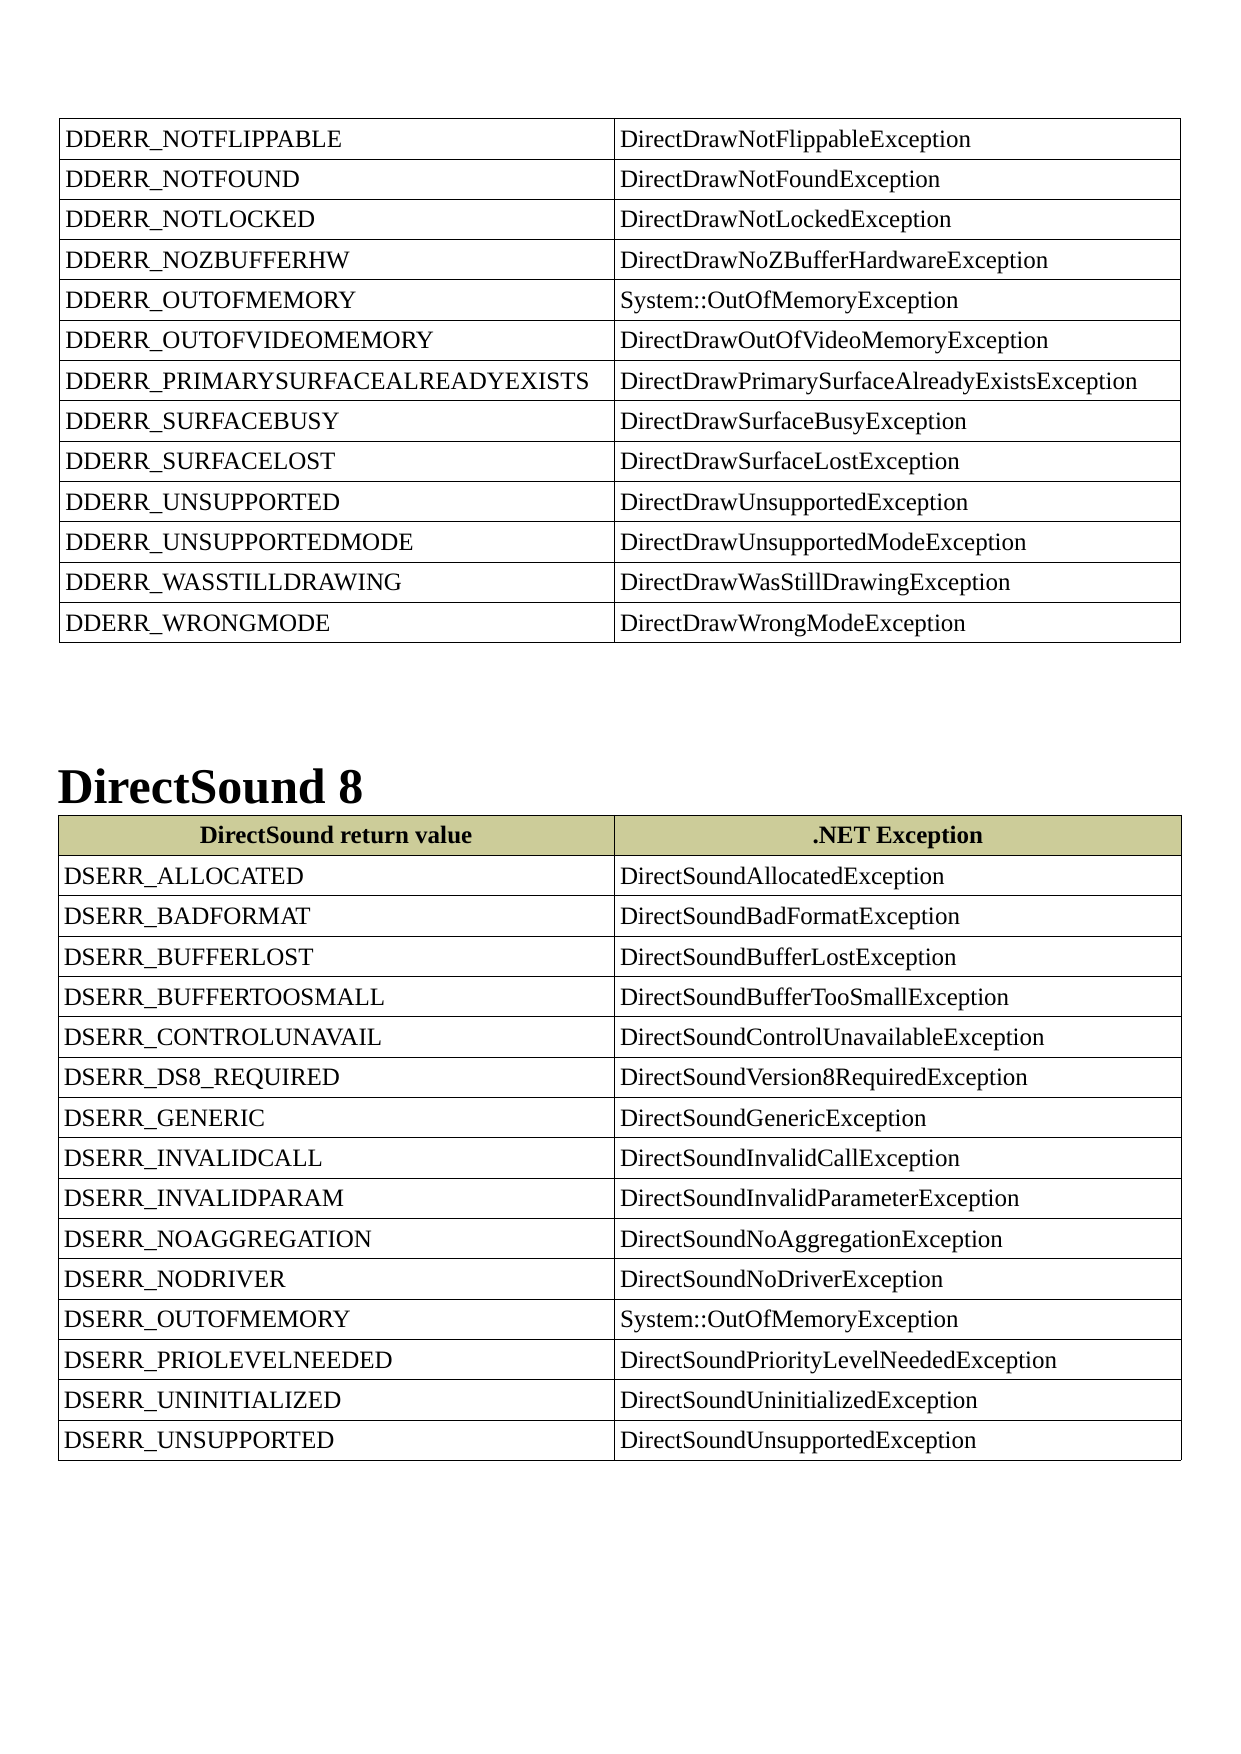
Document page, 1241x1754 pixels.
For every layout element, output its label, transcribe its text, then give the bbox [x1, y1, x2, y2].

table_cell DDERR_WASSTILLDRAWING [60, 563, 614, 602]
table_cell DSERR_NOAGGREGATION [59, 1219, 614, 1258]
table_cell DDERR_SURFACELOST [60, 442, 614, 481]
table_cell DirectDrawUnsupportedModeException [615, 522, 1180, 562]
table_cell DSERR_DS8_REQUIRED [59, 1058, 614, 1097]
table_cell DSERR_OUTOFMEMORY [59, 1300, 614, 1339]
table_cell DirectSoundVersion8RequiredException [615, 1058, 1181, 1097]
table_cell DDERR_WRONGMODE [60, 603, 614, 642]
table_cell DDERR_NOTFOUND [60, 160, 614, 199]
table_cell DirectSoundBufferTooSmallException [615, 977, 1181, 1016]
table_cell DDERR_UNSUPPORTEDMODE [60, 522, 614, 562]
table_cell DirectDrawUnsupportedException [615, 482, 1180, 521]
table_cell DSERR_NODRIVER [59, 1259, 614, 1298]
table_cell DSERR_UNINITIALIZED [59, 1380, 614, 1419]
table_cell DDERR_PRIMARYSURFACEALREADYEXISTS [60, 361, 614, 400]
table_cell DirectSoundNoDriverException [615, 1259, 1181, 1298]
table_cell DDERR_NOTLOCKED [60, 200, 614, 239]
table_cell DSERR_GENERIC [59, 1098, 614, 1137]
table_cell DirectDrawOutOfVideoMemoryException [615, 321, 1180, 360]
table_cell DDERR_OUTOFMEMORY [60, 280, 614, 320]
table_cell DirectSoundAllocatedException [615, 856, 1181, 895]
table_cell DirectSoundBufferLostException [615, 937, 1181, 976]
table_cell DirectSoundInvalidParameterException [615, 1179, 1181, 1218]
table_cell DSERR_INVALIDCALL [59, 1138, 614, 1178]
table_cell System::OutOfMemoryException [615, 280, 1180, 320]
table_header DirectSound return value [59, 816, 614, 855]
table_cell DirectSoundBadFormatException [615, 896, 1181, 936]
table_cell System::OutOfMemoryException [615, 1300, 1181, 1339]
table_cell DSERR_BUFFERTOOSMALL [59, 977, 614, 1016]
table_cell DDERR_SURFACEBUSY [60, 401, 614, 441]
table_cell DirectDrawWrongModeException [615, 603, 1180, 642]
table_cell DirectSoundGenericException [615, 1098, 1181, 1137]
table_cell DDERR_UNSUPPORTED [60, 482, 614, 521]
subtitle DirectSound 8 [57, 757, 1122, 815]
table_cell DirectDrawSurfaceBusyException [615, 401, 1180, 441]
table_header .NET Exception [615, 816, 1181, 855]
table_cell DSERR_PRIOLEVELNEEDED [59, 1340, 614, 1379]
table_cell DDERR_OUTOFVIDEOMEMORY [60, 321, 614, 360]
table_cell DDERR_NOTFLIPPABLE [60, 119, 614, 158]
table_cell DSERR_CONTROLUNAVAIL [59, 1017, 614, 1057]
table_cell DSERR_BADFORMAT [59, 896, 614, 936]
table_cell DirectSoundUninitializedException [615, 1380, 1181, 1419]
table_cell DirectSoundInvalidCallException [615, 1138, 1181, 1178]
table_cell DirectSoundNoAggregationException [615, 1219, 1181, 1258]
table_cell DirectDrawNotFlippableException [615, 119, 1180, 158]
table_cell DirectDrawPrimarySurfaceAlreadyExistsException [615, 361, 1180, 400]
table_cell DSERR_INVALIDPARAM [59, 1179, 614, 1218]
table_cell DirectDrawNotLockedException [615, 200, 1180, 239]
table_cell DirectDrawNoZBufferHardwareException [615, 240, 1180, 279]
table_cell DSERR_BUFFERLOST [59, 937, 614, 976]
table_cell DirectDrawWasStillDrawingException [615, 563, 1180, 602]
table_cell DirectDrawSurfaceLostException [615, 442, 1180, 481]
table_cell DirectSoundUnsupportedException [615, 1421, 1181, 1460]
table_cell DirectSoundPriorityLevelNeededException [615, 1340, 1181, 1379]
table_cell DirectSoundControlUnavailableException [615, 1017, 1181, 1057]
table_cell DirectDrawNotFoundException [615, 160, 1180, 199]
table_cell DDERR_NOZBUFFERHW [60, 240, 614, 279]
table_cell DSERR_UNSUPPORTED [59, 1421, 614, 1460]
table_cell DSERR_ALLOCATED [59, 856, 614, 895]
